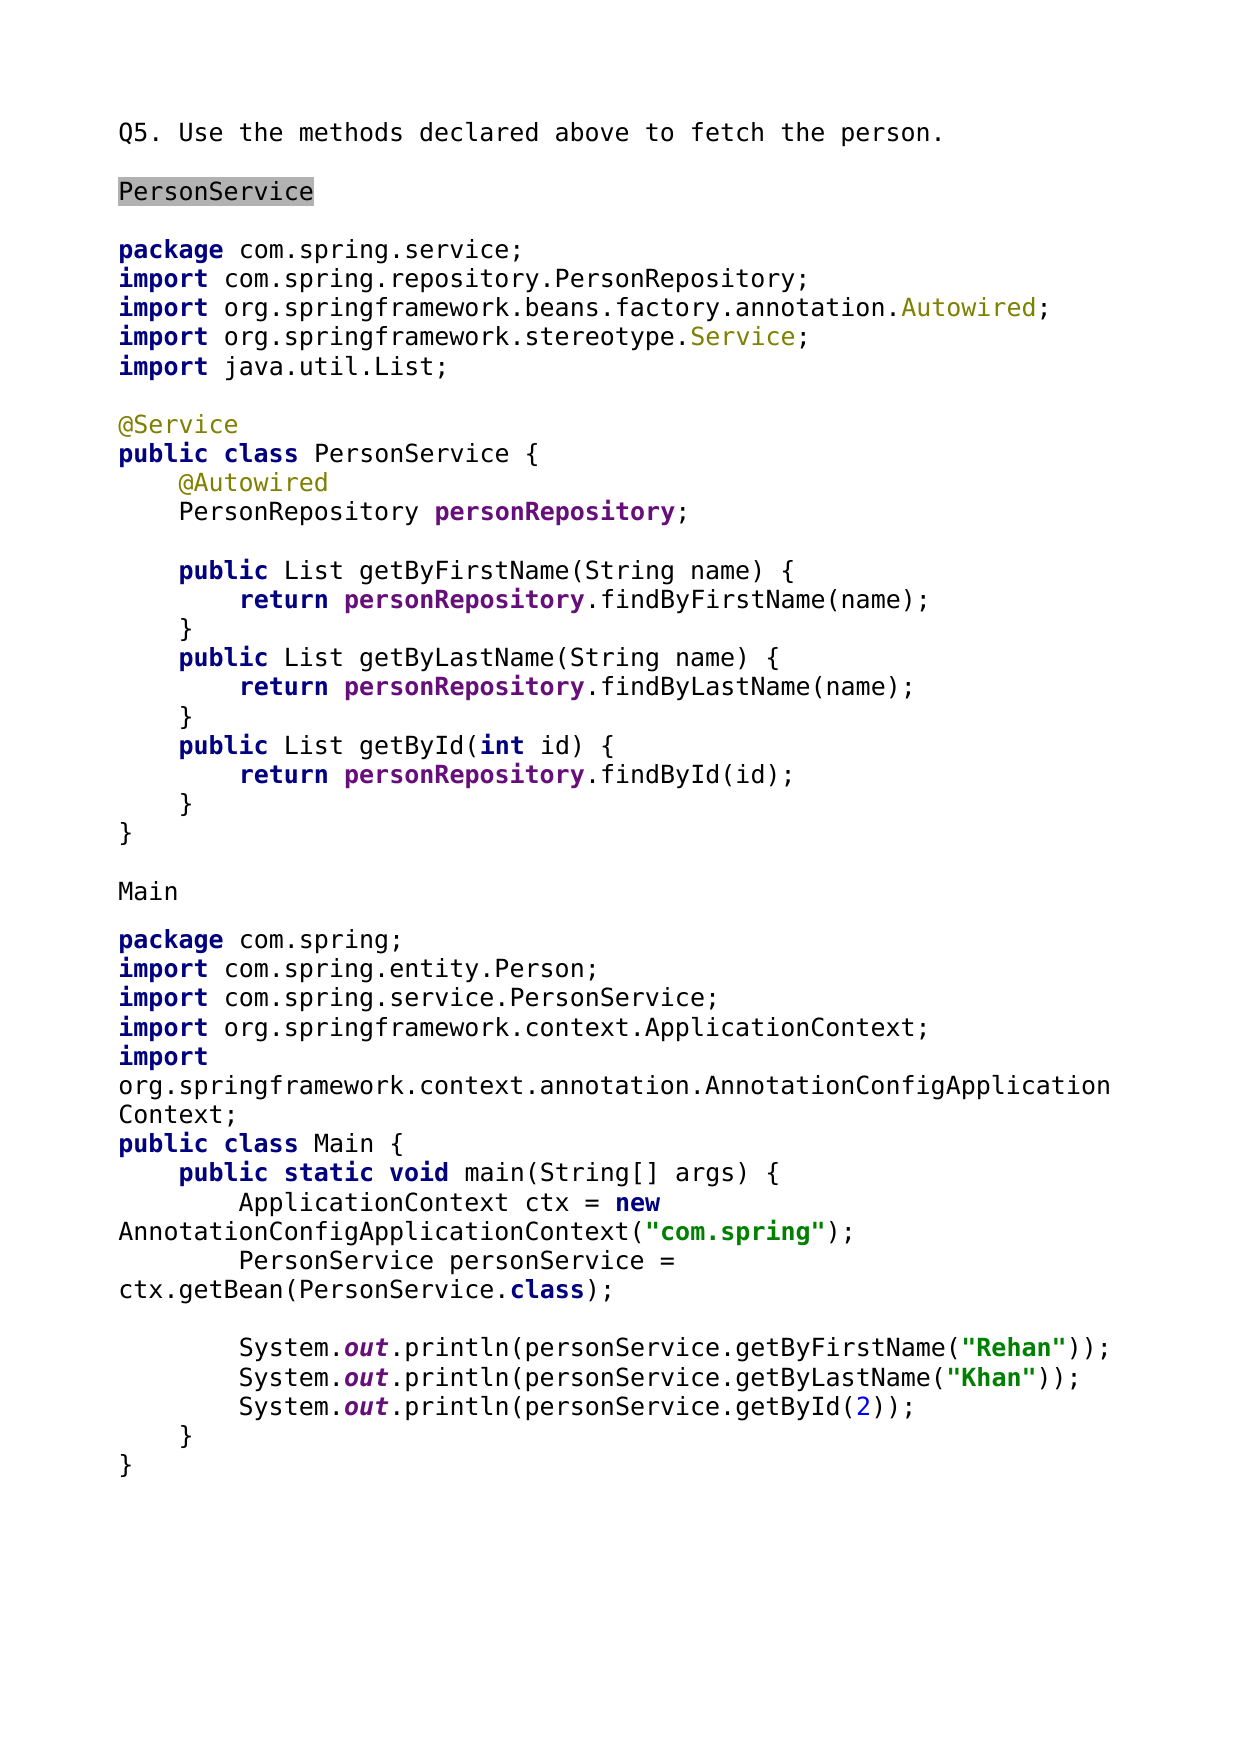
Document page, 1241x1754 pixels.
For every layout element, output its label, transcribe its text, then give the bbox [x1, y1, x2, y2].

text public static void main(String[] args) { [118, 1158, 1122, 1188]
text } [118, 789, 1122, 818]
text @Service [118, 410, 1122, 439]
text Q5. Use the methods declared above to fetch the person. [118, 118, 1122, 147]
text @Autowired [118, 468, 1122, 498]
text ApplicationContext ctx = new AnnotationConfigApplicationContext("com.spring"); [118, 1188, 1122, 1246]
text import com.spring.repository.PersonRepository; [118, 264, 1122, 293]
text import com.spring.entity.Person; [118, 954, 1122, 983]
text public List getByFirstName(String name) { [118, 556, 1122, 585]
text public List getByLastName(String name) { [118, 643, 1122, 673]
text import org.springframework.beans.factory.annotation.Autowired; [118, 293, 1122, 323]
text } [118, 1450, 1122, 1479]
text PersonService personService = ctx.getBean(PersonService.class); [118, 1246, 1122, 1304]
text public class Main { [118, 1129, 1122, 1158]
text System.out.println(personService.getByFirstName("Rehan")); [118, 1333, 1122, 1363]
text System.out.println(personService.getByLastName("Khan")); [118, 1363, 1122, 1392]
text import com.spring.service.PersonService; [118, 983, 1122, 1013]
text } [118, 1421, 1122, 1450]
text } [118, 702, 1122, 731]
text return personRepository.findById(id); [118, 760, 1122, 789]
text public class PersonService { [118, 439, 1122, 468]
text } [118, 818, 1122, 848]
text return personRepository.findByLastName(name); [118, 673, 1122, 702]
text package com.spring.service; [118, 235, 1122, 264]
text import org.springframework.context.annotation.AnnotationConfigApplicationContext; [118, 1042, 1122, 1129]
text PersonService [118, 177, 1122, 206]
text package com.spring; [118, 925, 1122, 954]
text import org.springframework.stereotype.Service; [118, 323, 1122, 352]
text PersonRepository personRepository; [118, 498, 1122, 527]
text import java.util.List; [118, 352, 1122, 381]
text System.out.println(personService.getById(2)); [118, 1392, 1122, 1421]
text return personRepository.findByFirstName(name); [118, 585, 1122, 614]
text } [118, 614, 1122, 643]
text Main [118, 877, 1122, 906]
text import org.springframework.context.ApplicationContext; [118, 1013, 1122, 1042]
text public List getById(int id) { [118, 731, 1122, 760]
